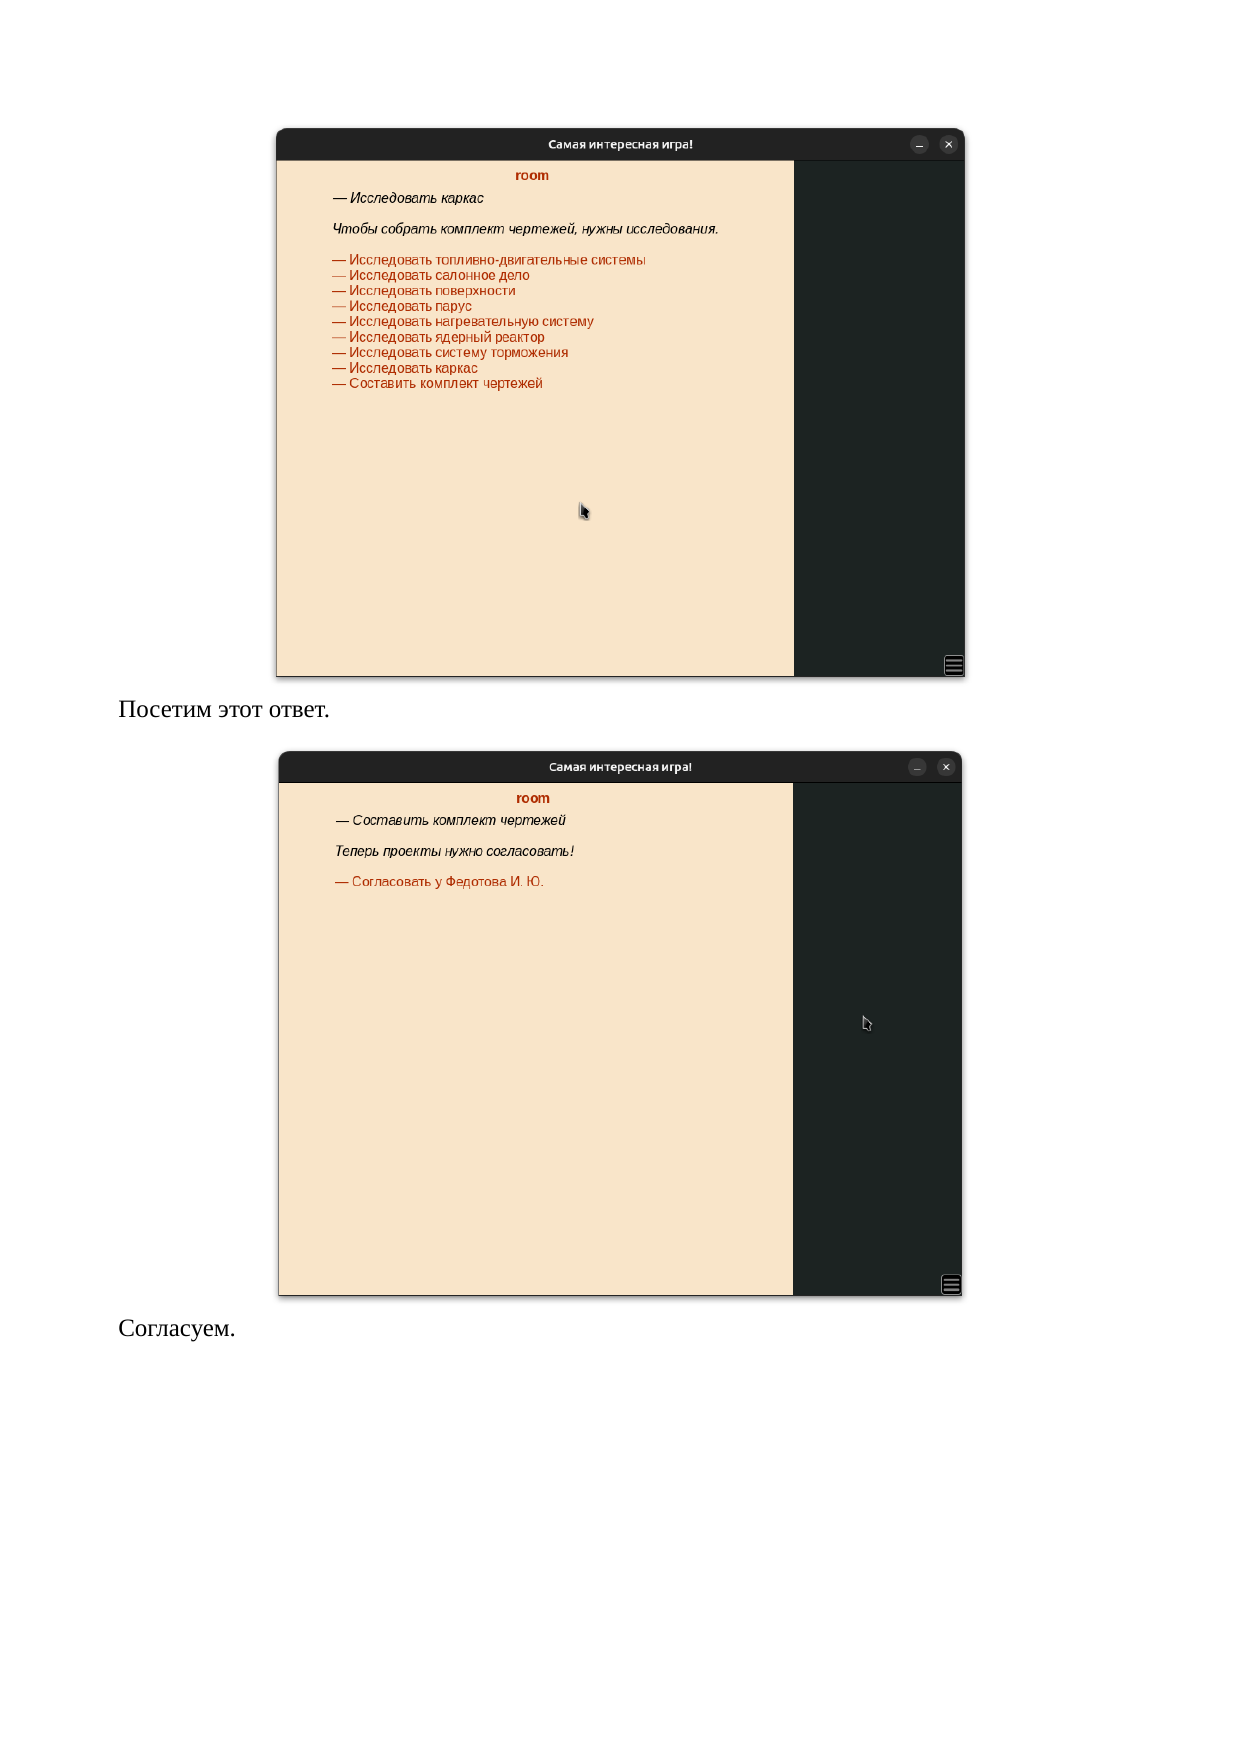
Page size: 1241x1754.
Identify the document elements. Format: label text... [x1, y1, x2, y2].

text Посетим этот ответ. [118, 118, 1122, 723]
picture [267, 741, 973, 1309]
text Согласуем. [118, 742, 1122, 1342]
picture [264, 118, 976, 690]
